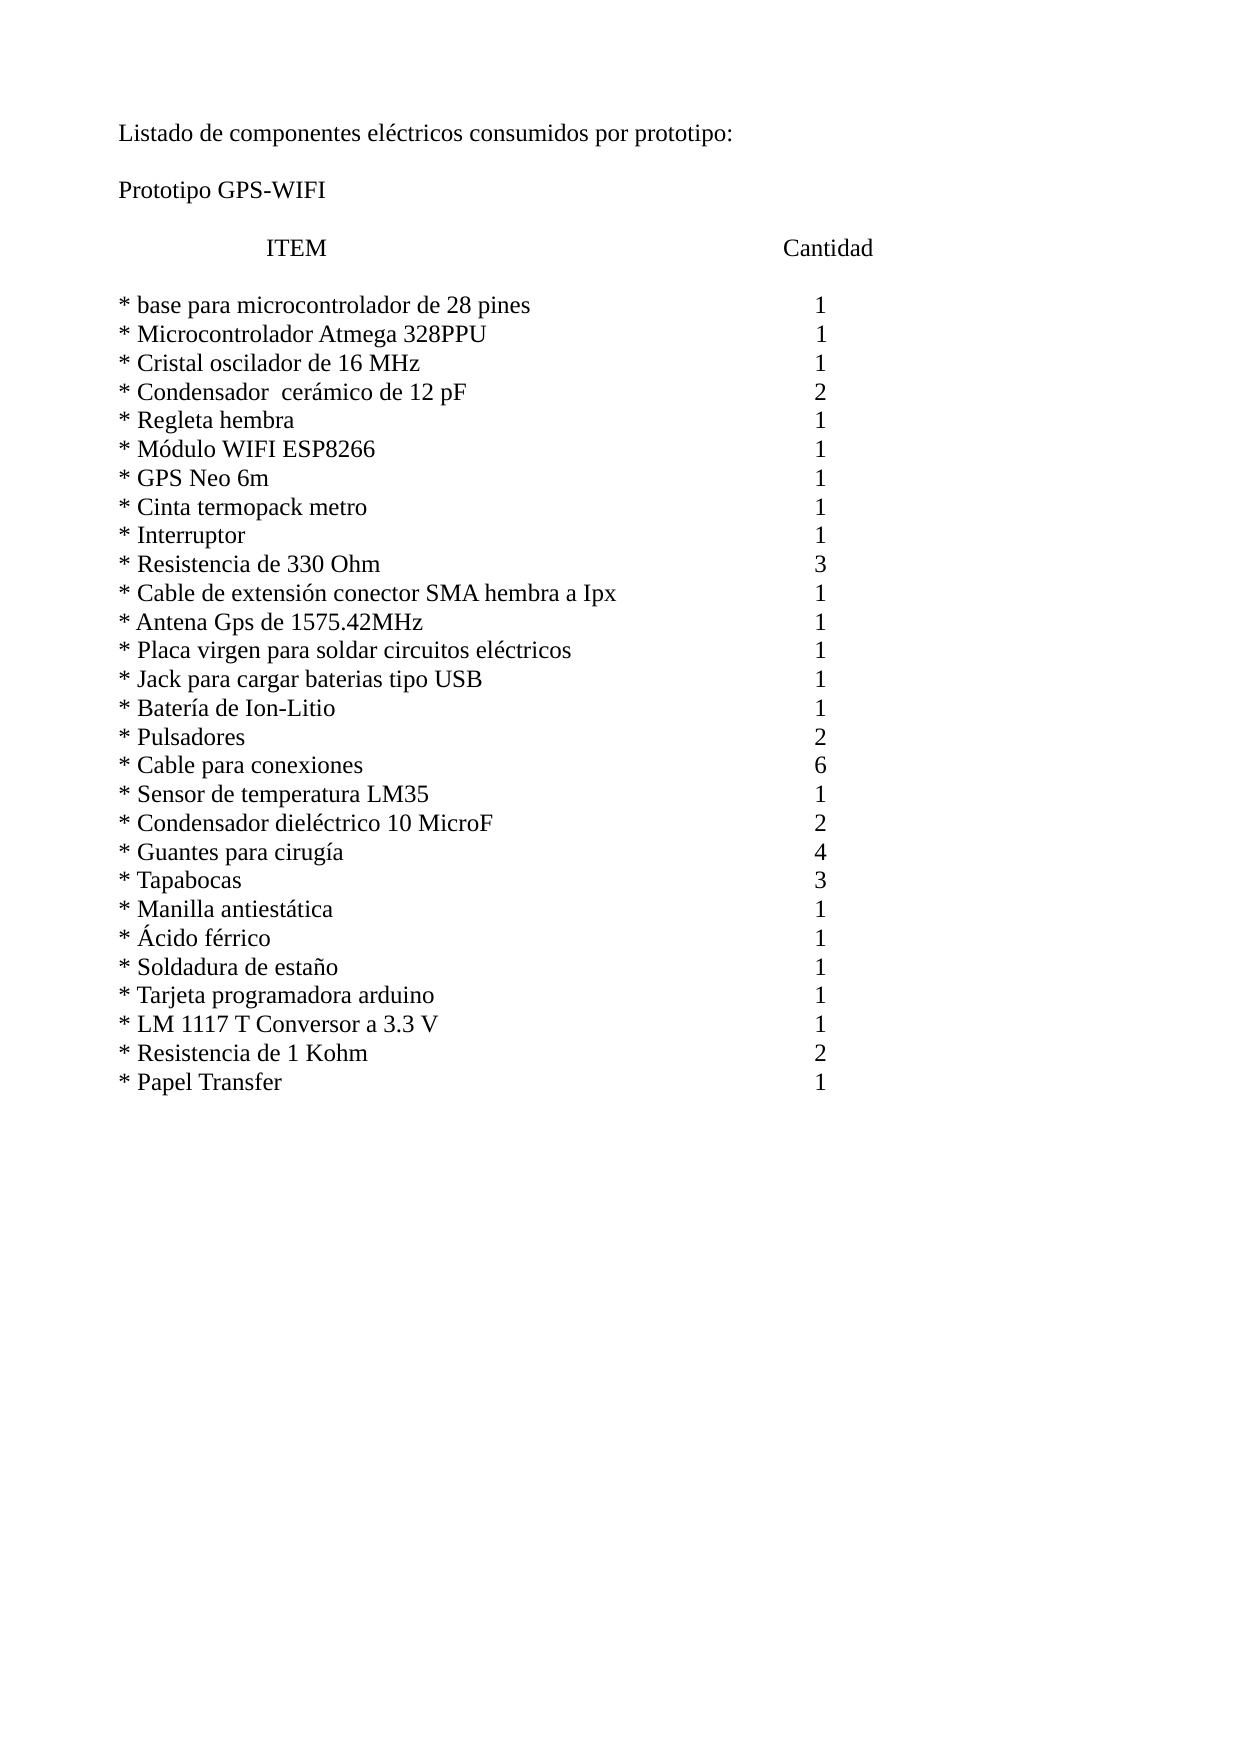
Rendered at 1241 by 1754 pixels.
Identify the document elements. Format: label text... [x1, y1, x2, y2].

text * GPS Neo 6m 1 [118, 463, 1122, 492]
text * Regleta hembra 1 [118, 406, 1122, 434]
text ITEM Cantidad [118, 233, 1122, 262]
text * Papel Transfer 1 [118, 1067, 1122, 1096]
text * Condensador dieléctrico 10 MicroF 2 [118, 808, 1122, 837]
text * Guantes para cirugía 4 [118, 837, 1122, 866]
text Prototipo GPS-WIFI [118, 176, 1122, 204]
text * Interruptor 1 [118, 521, 1122, 549]
text * base para microcontrolador de 28 pines 1 [118, 291, 1122, 319]
text * Cristal oscilador de 16 MHz 1 [118, 348, 1122, 377]
text * Placa virgen para soldar circuitos eléctricos 1 [118, 636, 1122, 664]
text * Tarjeta programadora arduino 1 [118, 981, 1122, 1009]
text * Batería de Ion-Litio 1 [118, 693, 1122, 722]
text * Sensor de temperatura LM35 1 [118, 779, 1122, 808]
text * Resistencia de 330 Ohm 3 [118, 549, 1122, 578]
text * Microcontrolador Atmega 328PPU 1 [118, 319, 1122, 348]
text * LM 1117 T Conversor a 3.3 V 1 [118, 1009, 1122, 1038]
text * Resistencia de 1 Kohm 2 [118, 1038, 1122, 1067]
text * Tapabocas 3 [118, 866, 1122, 894]
text * Antena Gps de 1575.42MHz 1 [118, 607, 1122, 636]
text * Jack para cargar baterias tipo USB 1 [118, 664, 1122, 693]
text * Manilla antiestática 1 [118, 894, 1122, 923]
text * Condensador cerámico de 12 pF 2 [118, 377, 1122, 406]
text Listado de componentes eléctricos consumidos por prototipo: [118, 118, 1122, 147]
text * Módulo WIFI ESP8266 1 [118, 434, 1122, 463]
text * Soldadura de estaño 1 [118, 952, 1122, 981]
text * Pulsadores 2 [118, 722, 1122, 751]
text * Ácido férrico 1 [118, 923, 1122, 952]
text * Cable para conexiones 6 [118, 751, 1122, 779]
text * Cinta termopack metro 1 [118, 492, 1122, 521]
text * Cable de extensión conector SMA hembra a Ipx 1 [118, 578, 1122, 607]
